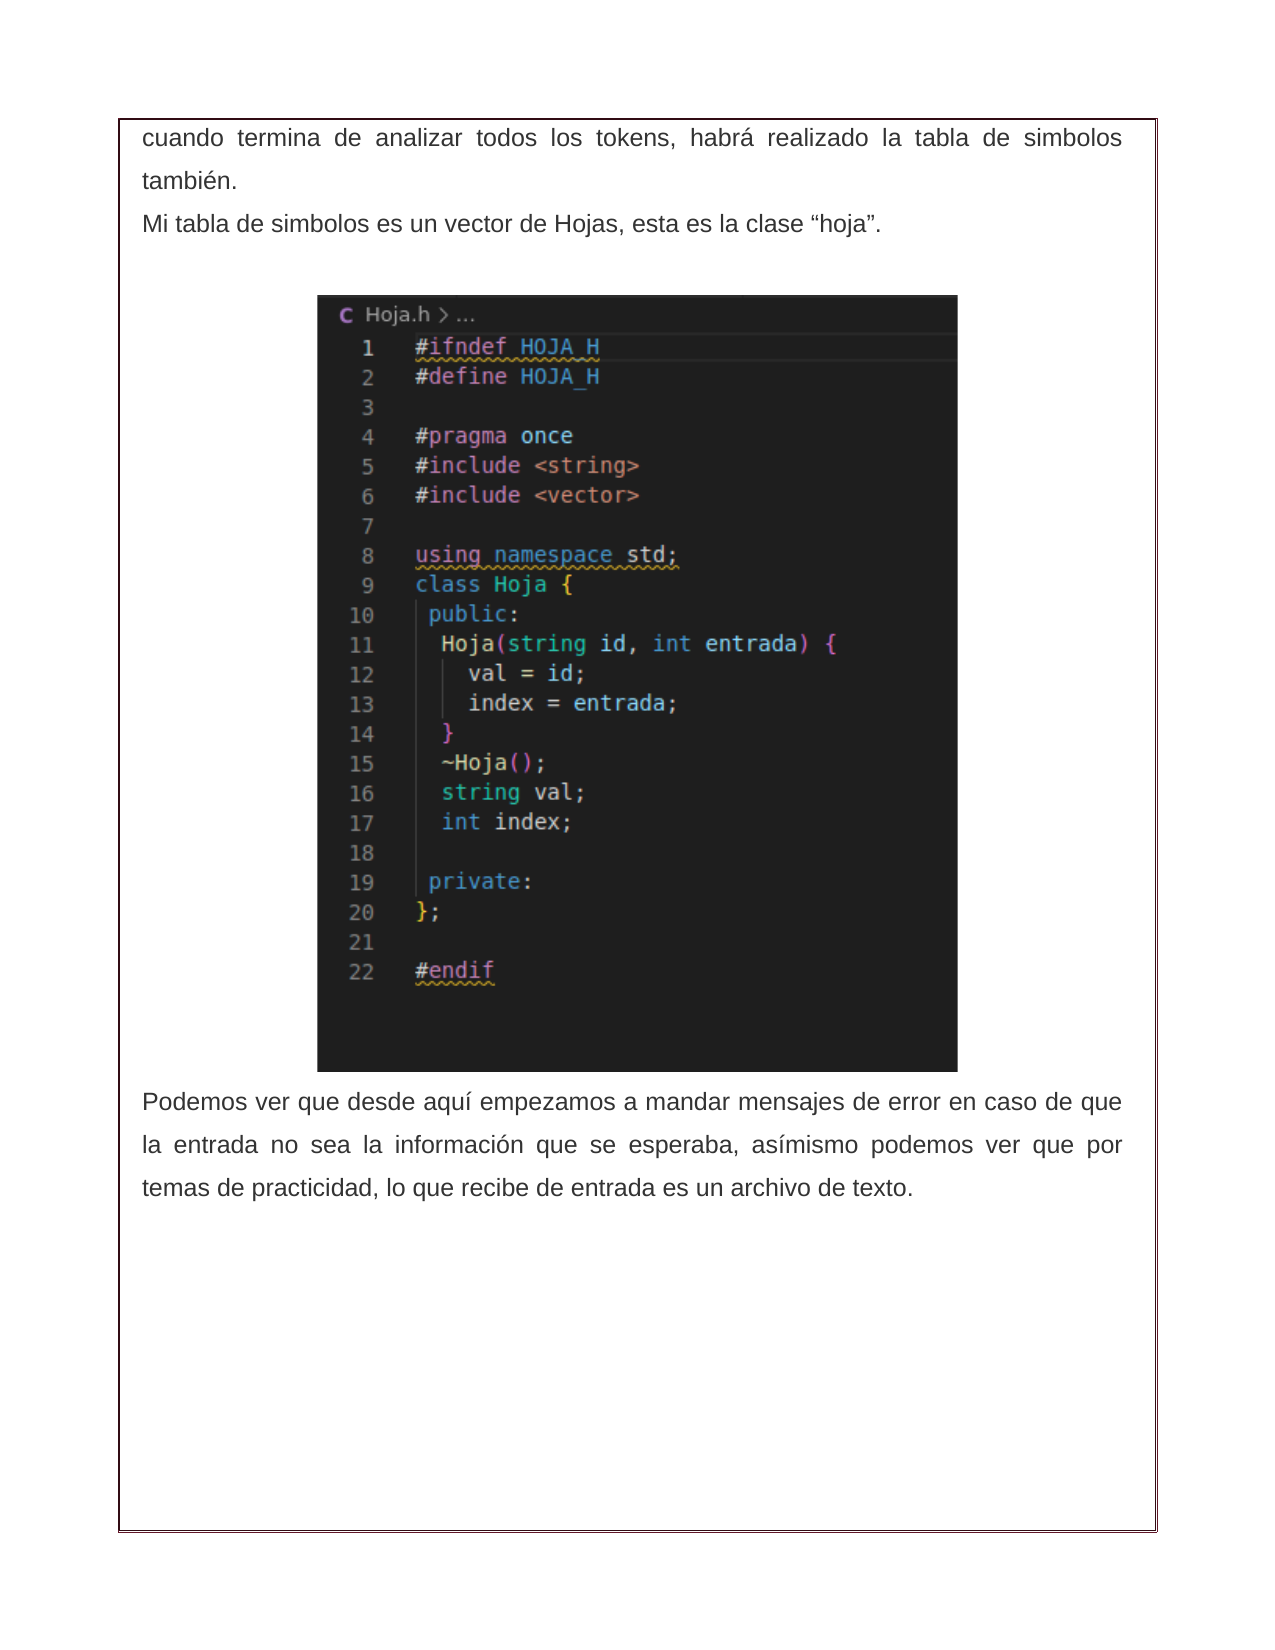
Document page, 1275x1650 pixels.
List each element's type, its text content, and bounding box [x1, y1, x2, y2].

text Mi tabla de simbolos es un vector de Hojas, esta es la clase “hoja”. [142, 209, 1124, 238]
text Podemos ver que desde aquí empezamos a mandar mensajes de error en caso de que la entrada no sea la información que se esperaba, asímismo podemos ver que por temas de practicidad, lo que recibe de entrada es un archivo de texto. [142, 727, 1124, 1201]
picture [317, 295, 958, 1072]
text cuando termina de analizar todos los tokens, habrá realizado la tabla de simbolos también. [142, 123, 1124, 195]
